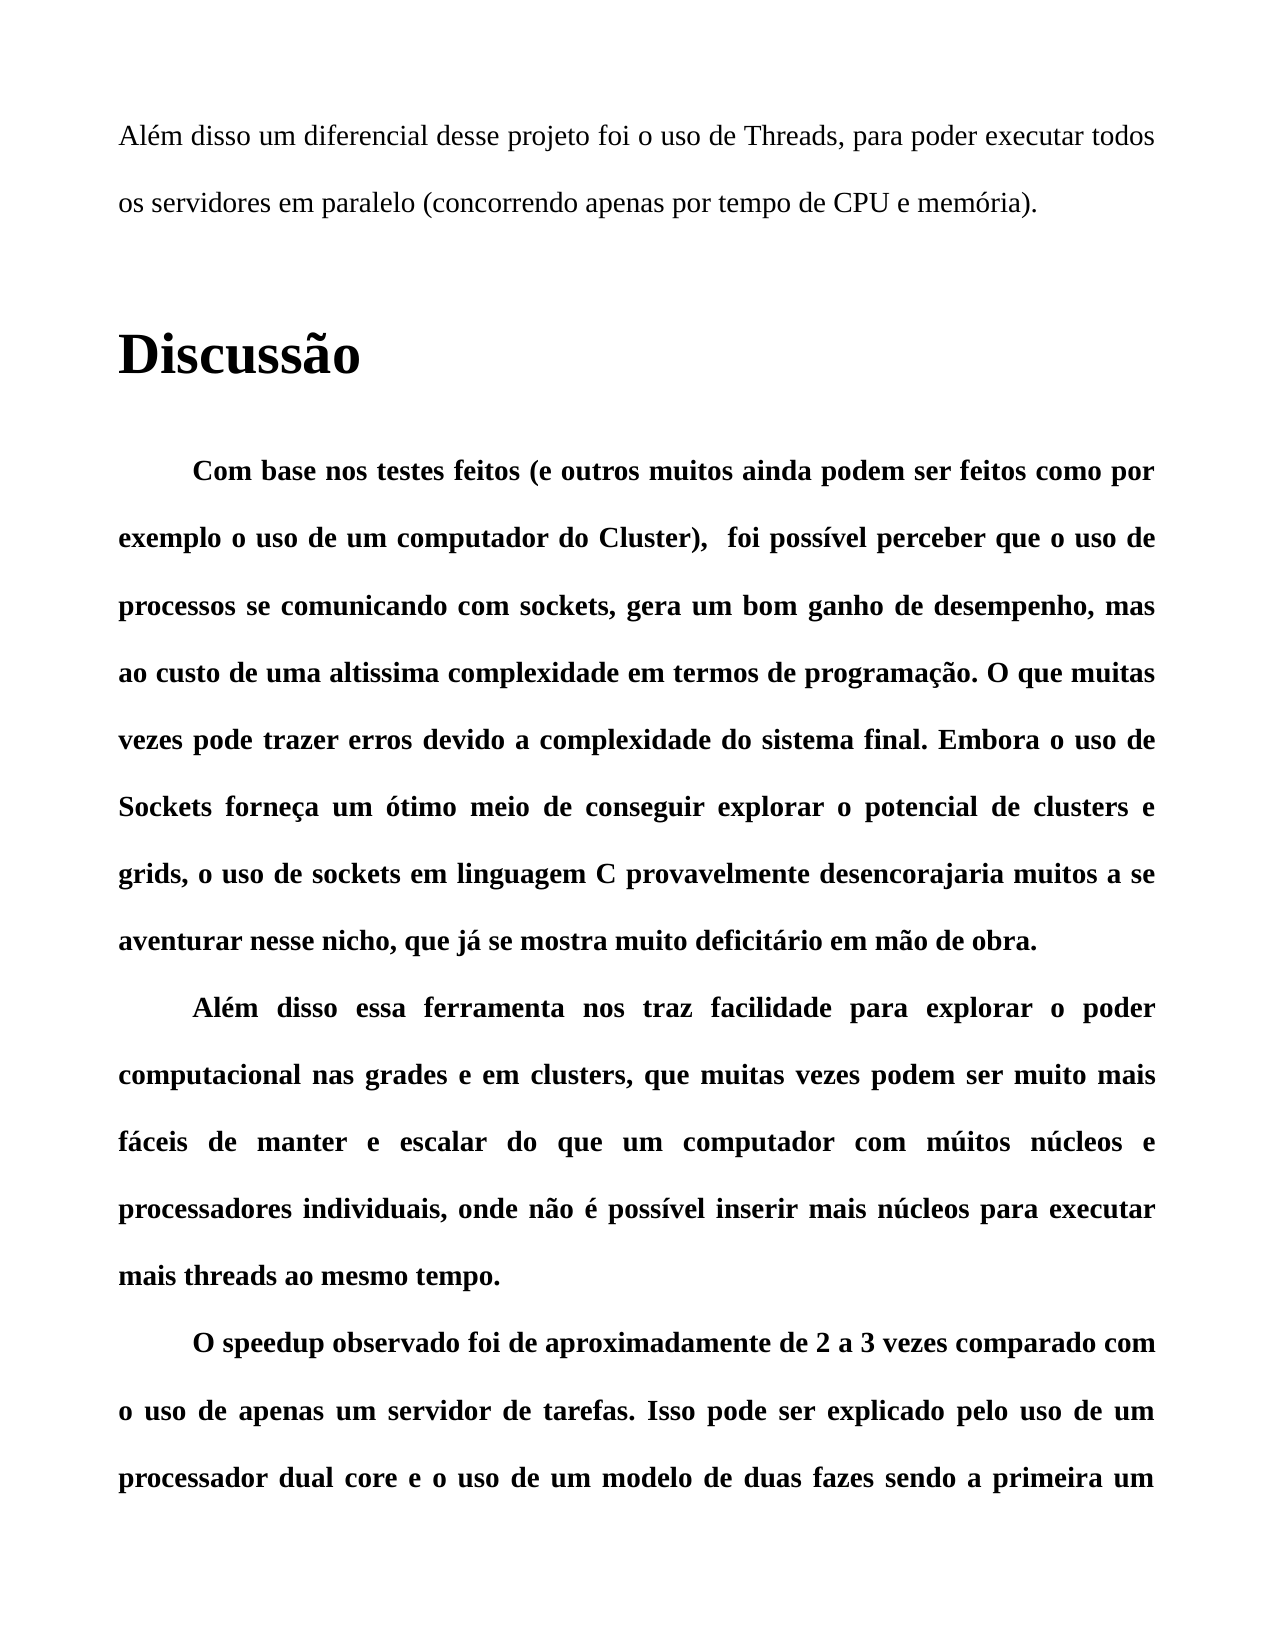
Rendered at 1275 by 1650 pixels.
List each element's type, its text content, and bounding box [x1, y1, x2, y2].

text Com base nos testes feitos (e outros muitos ainda podem ser feitos como por exemplo o uso de um computador do Cluster), foi possível perceber que o uso de processos se comunicando com sockets, gera um bom ganho de desempenho, mas ao custo de uma altissima complexidade em termos de programação. O que muitas vezes pode trazer erros devido a complexidade do sistema final. Embora o uso de Sockets forneça um ótimo meio de conseguir explorar o potencial de clusters e grids, o uso de sockets em linguagem C provavelmente desencorajaria muitos a se aventurar nesse nicho, que já se mostra muito deficitário em mão de obra. [118, 453, 1157, 957]
text Discussão [118, 319, 1157, 386]
text Além disso essa ferramenta nos traz facilidade para explorar o poder computacional nas grades e em clusters, que muitas vezes podem ser muito mais fáceis de manter e escalar do que um computador com múitos núcleos e processadores individuais, onde não é possível inserir mais núcleos para executar mais threads ao mesmo tempo. [118, 990, 1157, 1292]
text O speedup observado foi de aproximadamente de 2 a 3 vezes comparado com o uso de apenas um servidor de tarefas. Isso pode ser explicado pelo uso de um processador dual core e o uso de um modelo de duas fazes sendo a primeira um [118, 1326, 1157, 1493]
text Além disso um diferencial desse projeto foi o uso de Threads, para poder executar todos os servidores em paralelo (concorrendo apenas por tempo de CPU e memória). [118, 118, 1157, 219]
